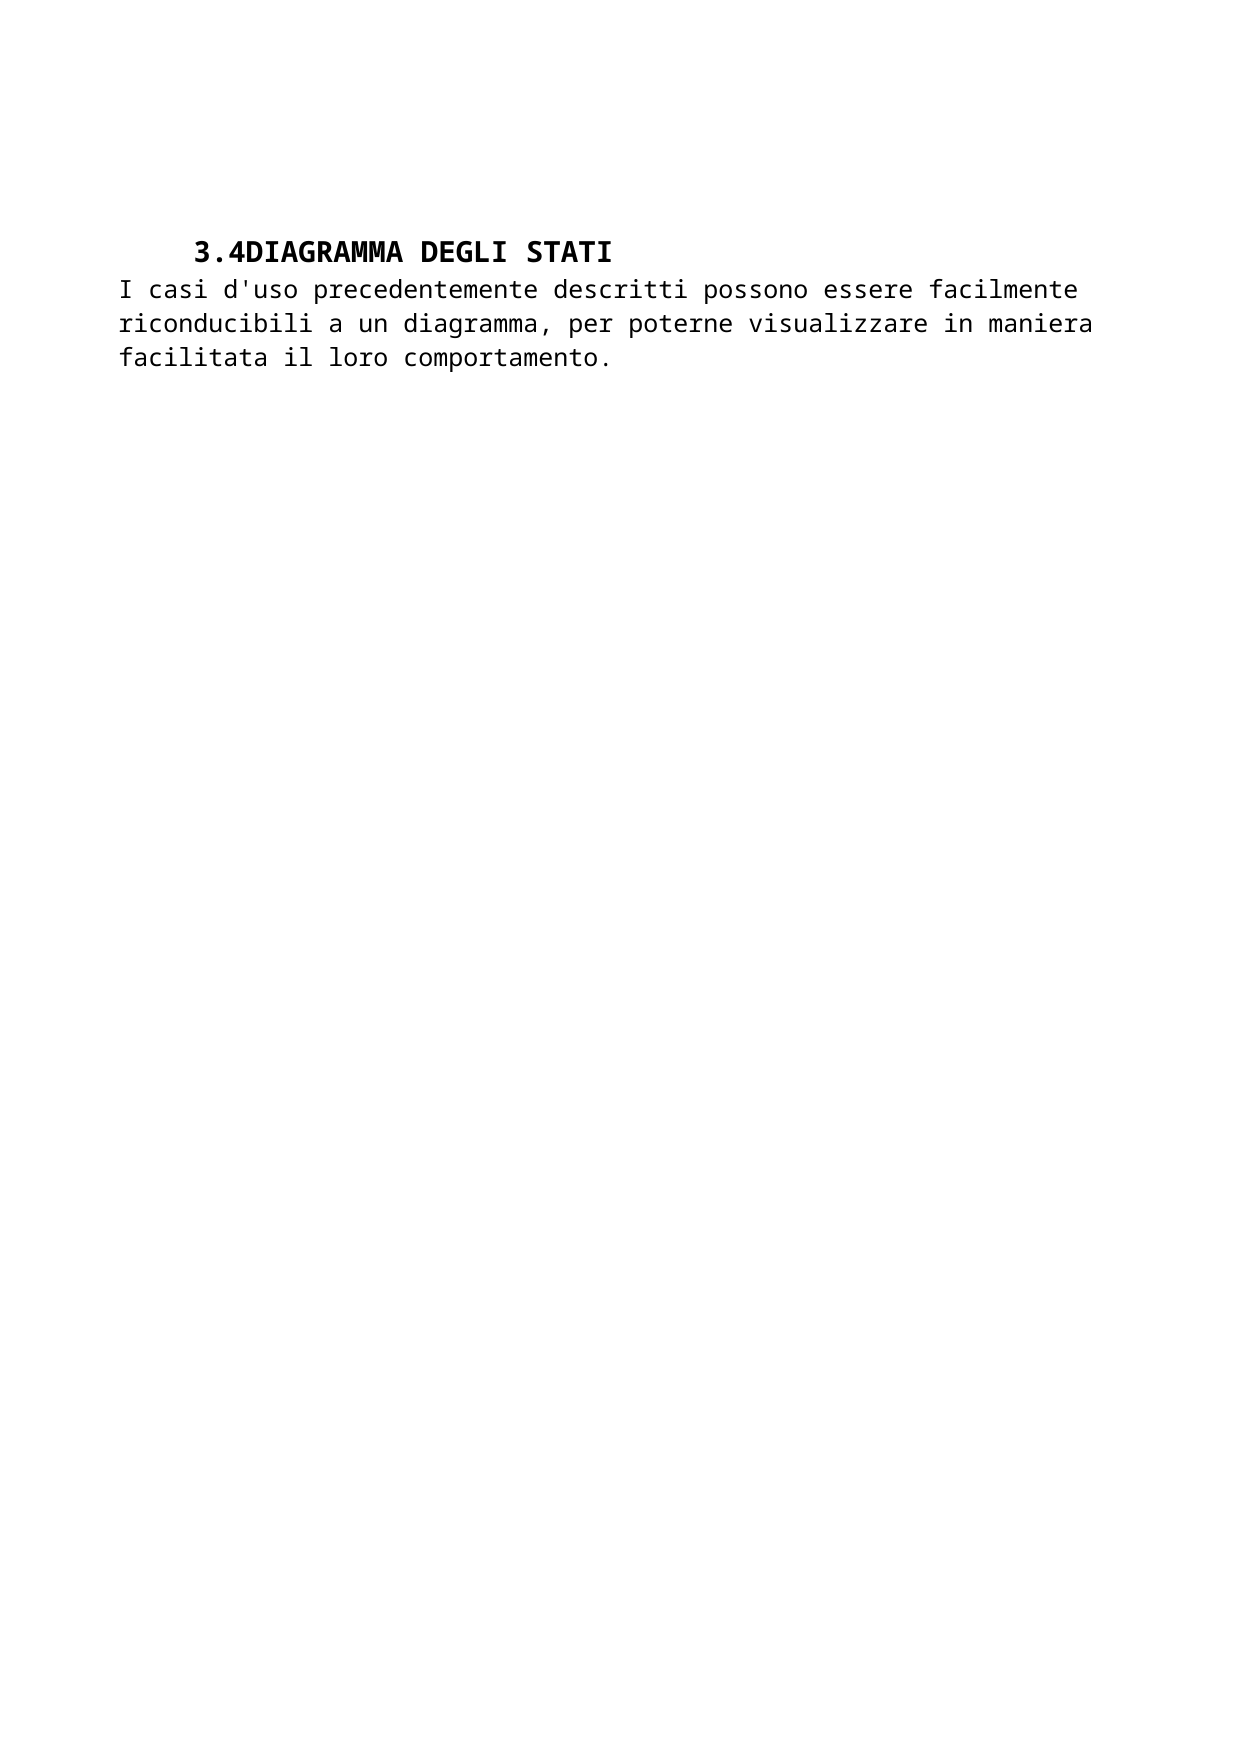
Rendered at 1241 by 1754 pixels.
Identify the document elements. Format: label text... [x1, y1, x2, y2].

text I casi d'uso precedentemente descritti possono essere facilmente riconducibili a un diagramma, per poterne visualizzare in maniera facilitata il loro comportamento. [118, 271, 1122, 373]
list DIAGRAMMA DEGLI STATI [193, 232, 1122, 271]
